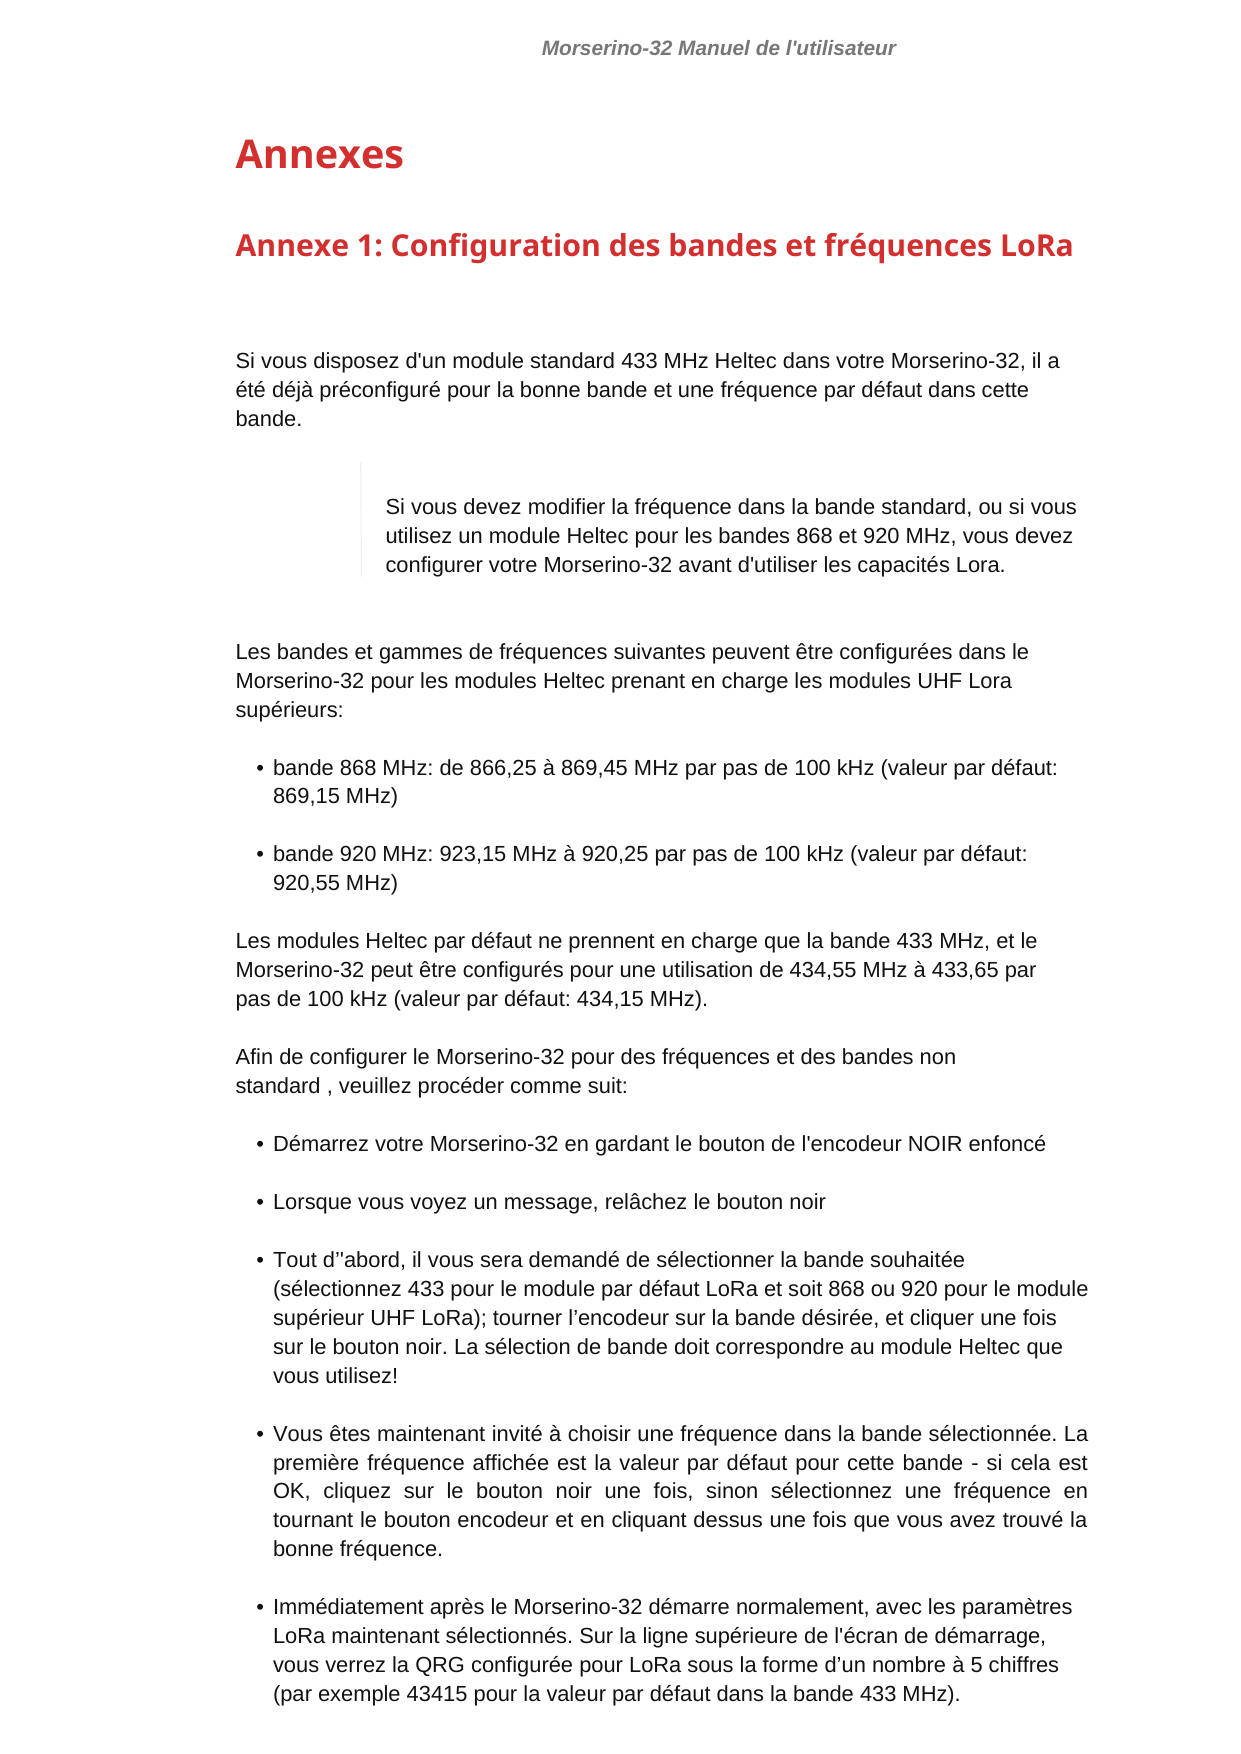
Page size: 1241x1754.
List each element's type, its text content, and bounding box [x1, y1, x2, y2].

text Si vous devez modifier la fréquence dans la bande standard, ou si vous utilisez un module Heltec pour les bandes 868 et 920 MHz, vous devez configurer votre Morserino-32 avant d'utiliser les capacités Lora. [385, 494, 1090, 577]
text Les bandes et gammes de fréquences suivantes peuvent être configurées dans le Morserino-32 pour les modules Heltec prenant en charge les modules UHF Lora supérieurs: [235, 639, 1056, 722]
text Si vous disposez d'un module standard 433 MHz Heltec dans votre Morserino-32, il a été déjà préconfiguré pour la bonne bande et une fréquence par défaut dans cette bande. [235, 348, 1089, 431]
text Annexes [235, 126, 1090, 179]
list Lorsque vous voyez un message, relâchez le bouton noir [256, 1189, 1090, 1214]
list Immédiatement après le Morserino-32 démarre normalement, avec les paramètres LoRa maintenant sélectionnés. Sur la ligne supérieure de l'écran de démarrage, vous verrez la QRG configurée pour LoRa sous la forme d’un nombre à 5 chiffres (par exemple 43415 pour la valeur par défaut dans la bande 433 MHz). [256, 1594, 1089, 1706]
list bande 868 MHz: de 866,25 à 869,45 MHz par pas de 100 kHz (valeur par défaut: 869,15 MHz) [256, 754, 1090, 809]
list Démarrez votre Morserino-32 en gardant le bouton de l'encodeur NOIR enfoncé [256, 1131, 1090, 1156]
text Morserino-32 Manuel de l'utilisateur [542, 36, 1090, 59]
list bande 920 MHz: 923,15 MHz à 920,25 par pas de 100 kHz (valeur par défaut: 920,55 MHz) [256, 841, 1090, 896]
text Annexe 1: Configuration des bandes et fréquences LoRa [235, 224, 1090, 265]
list Tout d’'abord, il vous sera demandé de sélectionner la bande souhaitée (sélectionnez 433 pour le module par défaut LoRa et soit 868 ou 920 pour le module supérieur UHF LoRa); tourner l’encodeur sur la bande désirée, et cliquer une fois sur le bouton noir. La sélection de bande doit correspondre au module Heltec que vous utilisez! [256, 1247, 1089, 1388]
text Les modules Heltec par défaut ne prennent en charge que la bande 433 MHz, et le Morserino-32 peut être configurés pour une utilisation de 434,55 MHz à 433,65 par pas de 100 kHz (valeur par défaut: 434,15 MHz). [235, 928, 1056, 1011]
text Afin de configurer le Morserino-32 pour des fréquences et des bandes non standard , veuillez procéder comme suit: [235, 1044, 1044, 1098]
list Vous êtes maintenant invité à choisir une fréquence dans la bande sélectionnée. La première fréquence affichée est la valeur par défaut pour cette bande - si cela est OK, cliquez sur le bouton noir une fois, sinon sélectionnez une fréquence en tournant le bouton encodeur et en cliquant dessus une fois que vous avez trouvé la bonne fréquence. [256, 1421, 1089, 1562]
